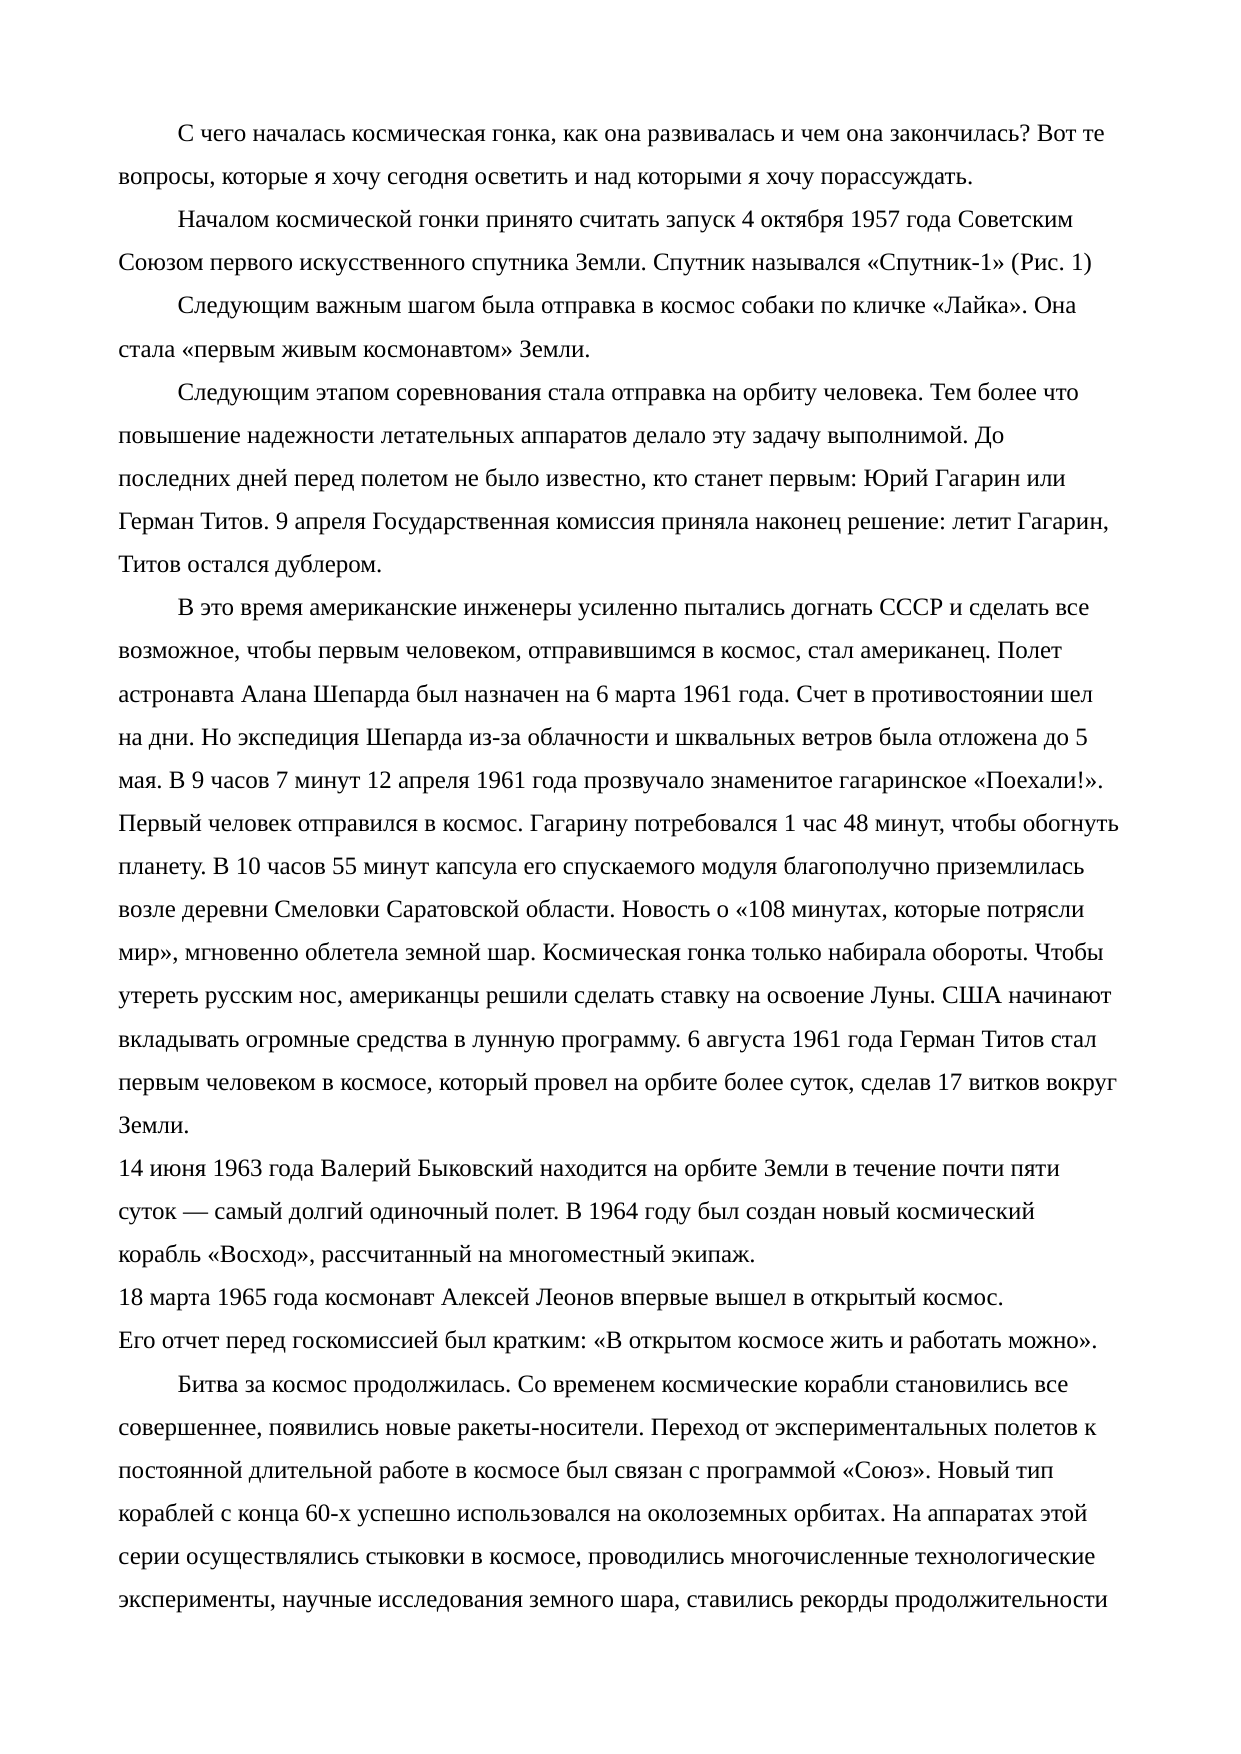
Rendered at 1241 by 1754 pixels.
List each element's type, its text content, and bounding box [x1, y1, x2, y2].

text В это время американские инженеры усиленно пытались догнать СССР и сделать все возможное, чтобы первым человеком, отправившимся в космос, стал американец. Полет астронавта Алана Шепарда был назначен на 6 марта 1961 года. Счет в противостоянии шел на дни. Но экспедиция Шепарда из-за облачности и шквальных ветров была отложена до 5 мая. В 9 часов 7 минут 12 апреля 1961 года прозвучало знаменитое гагаринское «Поехали!». Первый человек отправился в космос. Гагарину потребовался 1 час 48 минут, чтобы обогнуть планету. В 10 часов 55 минут капсула его спускаемого модуля благополучно приземлилась возле деревни Смеловки Саратовской области. Новость о «108 минутах, которые потрясли мир», мгновенно облетела земной шар. Космическая гонка только набирала обороты. Чтобы утереть русским нос, американцы решили сделать ставку на освоение Луны. США начинают вкладывать огромные средства в лунную программу. 6 августа 1961 года Герман Титов стал первым человеком в космосе, который провел на орбите более суток, сделав 17 витков вокруг Земли. 14 июня 1963 года Валерий Быковский находится на орбите Земли в течение почти пяти суток — самый долгий одиночный полет. В 1964 году был создан новый космический корабль «Восход», рассчитанный на многоместный экипаж. 18 марта 1965 года космонавт Алексей Леонов впервые вышел в открытый космос. Его отчет перед госкомиссией был кратким: «В открытом космосе жить и работать можно». [118, 592, 1122, 1354]
text Следующим важным шагом была отправка в космос собаки по кличке «Лайка». Она стала «первым живым космонавтом» Земли. [118, 291, 1122, 362]
text С чего началась космическая гонка, как она развивалась и чем она закончилась? Вот те вопросы, которые я хочу сегодня осветить и над которыми я хочу порассуждать. [118, 118, 1122, 190]
text Следующим этапом соревнования стала отправка на орбиту человека. Тем более что повышение надежности летательных аппаратов делало эту задачу выполнимой. До последних дней перед полетом не было известно, кто станет первым: Юрий Гагарин или Герман Титов. 9 апреля Государственная комиссия приняла наконец решение: летит Гагарин, Титов остался дублером. [118, 377, 1122, 578]
text Битва за космос продолжилась. Со временем космические корабли становились все совершеннее, появились новые ракеты-носители. Переход от экспериментальных полетов к постоянной длительной работе в космосе был связан с программой «Союз». Новый тип кораблей с конца 60-х успешно использовался на околоземных орбитах. На аппаратах этой серии осуществлялись стыковки в космосе, проводились многочисленные технологические эксперименты, научные исследования земного шара, ставились рекорды продолжительности [118, 1369, 1122, 1613]
text Началом космической гонки принято считать запуск 4 октября 1957 года Советским Союзом первого искусственного спутника Земли. Спутник назывался «Спутник-1» (Рис. 1) [118, 204, 1122, 276]
